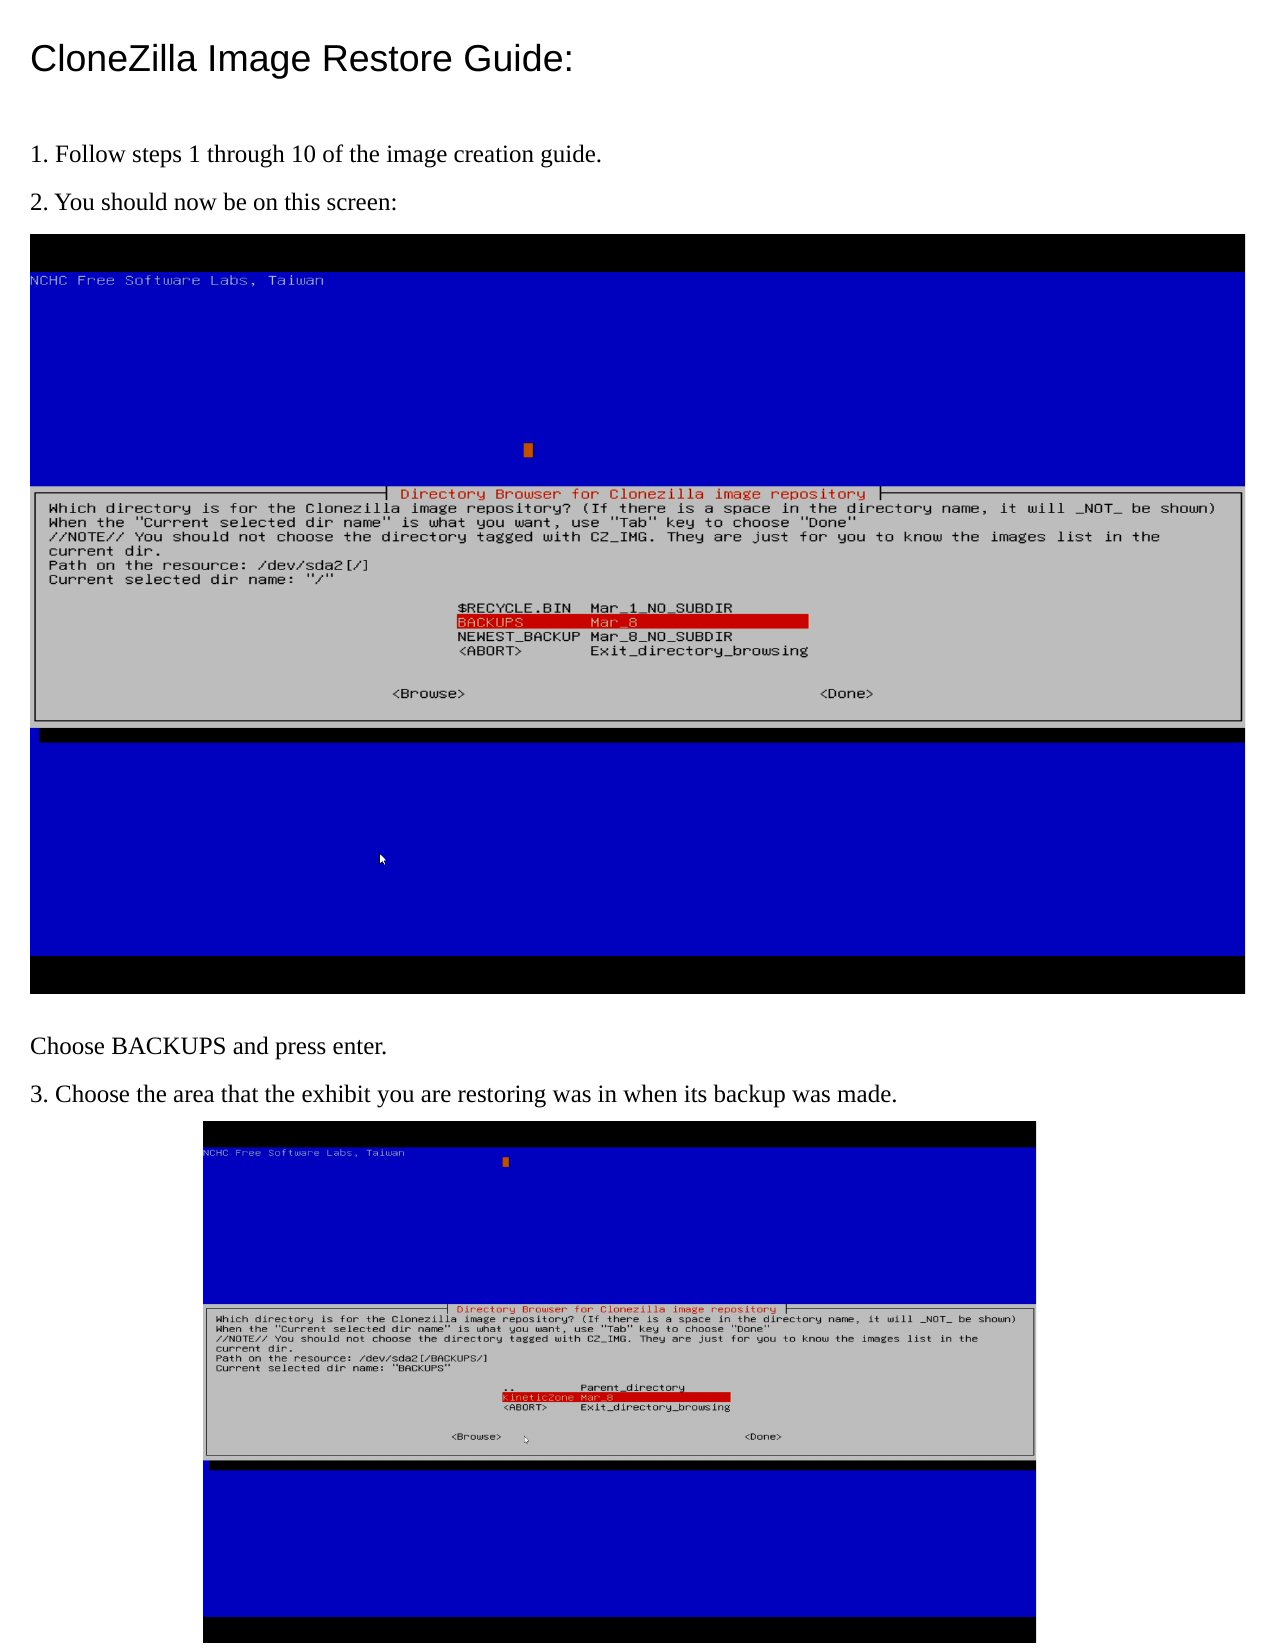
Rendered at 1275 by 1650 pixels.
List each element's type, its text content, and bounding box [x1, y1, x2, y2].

picture [30, 234, 1246, 994]
picture [203, 1121, 1037, 1643]
text 2. You should now be on this screen: [30, 187, 1245, 216]
text 1. Follow steps 1 through 10 of the image creation guide. [30, 139, 1245, 168]
text Choose BACKUPS and press enter. [30, 994, 1245, 1060]
subtitle CloneZilla Image Restore Guide: [30, 36, 1245, 79]
text 3. Choose the area that the exhibit you are restoring was in when its backup was made. [30, 1079, 1245, 1108]
